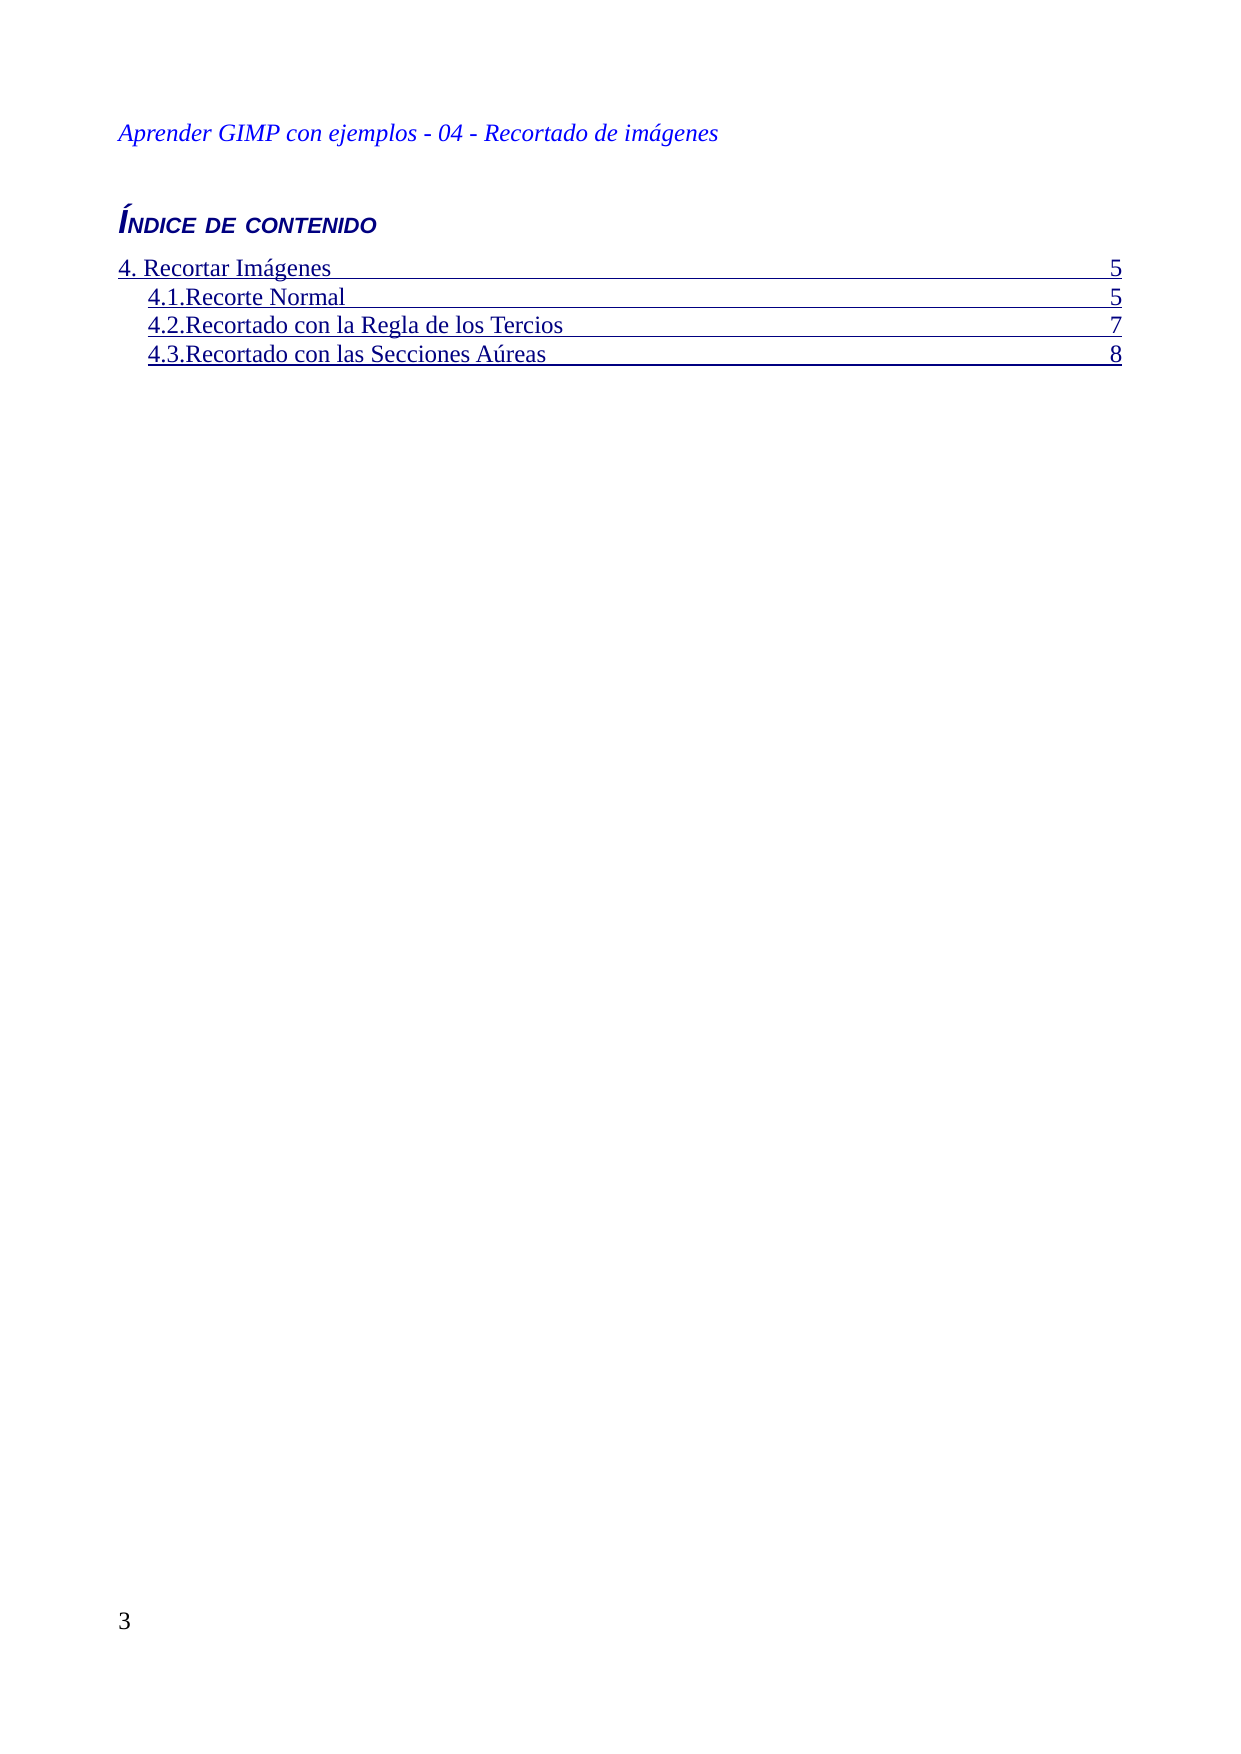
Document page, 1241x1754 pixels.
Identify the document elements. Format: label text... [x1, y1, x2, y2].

text 4.3.Recortado con las Secciones Aúreas 8 [148, 339, 1122, 364]
text 4. Recortar Imágenes 5 [118, 253, 1122, 278]
text 4.2.Recortado con la Regla de los Tercios 7 [148, 311, 1122, 336]
subtitle Índice de contenido [118, 202, 1122, 241]
text 4.1.Recorte Normal 5 [148, 282, 1122, 307]
